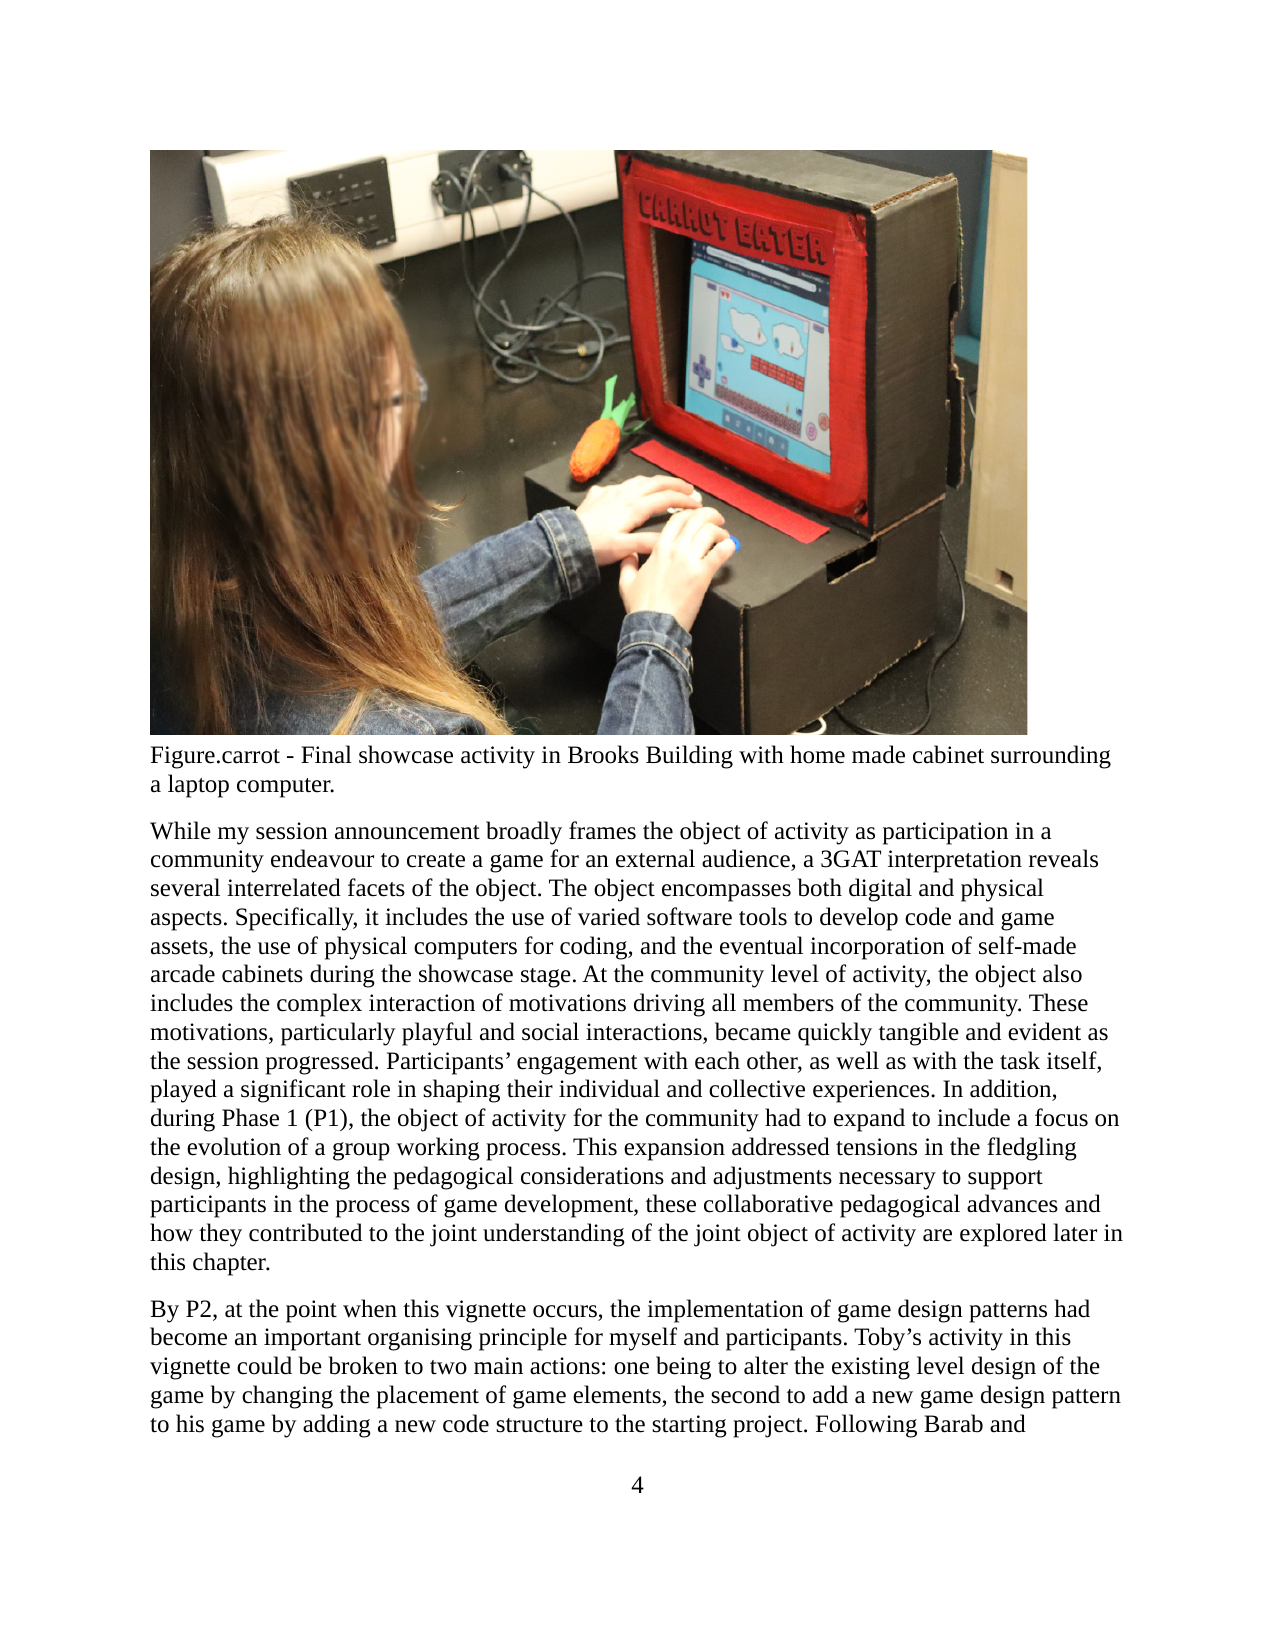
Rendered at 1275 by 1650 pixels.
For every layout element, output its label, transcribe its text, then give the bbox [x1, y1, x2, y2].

text While my session announcement broadly frames the object of activity as participation in a community endeavour to create a game for an external audience, a 3GAT interpretation reveals several interrelated facets of the object. The object encompasses both digital and physical aspects. Specifically, it includes the use of varied software tools to develop code and game assets, the use of physical computers for coding, and the eventual incorporation of self-made arcade cabinets during the showcase stage. At the community level of activity, the object also includes the complex interaction of motivations driving all members of the community. These motivations, particularly playful and social interactions, became quickly tangible and evident as the session progressed. Participants’ engagement with each other, as well as with the task itself, played a significant role in shaping their individual and collective experiences. In addition, during Phase 1 (P1), the object of activity for the community had to expand to include a focus on the evolution of a group working process. This expansion addressed tensions in the fledgling design, highlighting the pedagogical considerations and adjustments necessary to support participants in the process of game development, these collaborative pedagogical advances and how they contributed to the joint understanding of the joint object of activity are explored later in this chapter. [150, 816, 1125, 1276]
picture [150, 150, 1028, 735]
text Figure.carrot - Final showcase activity in Brooks Building with home made cabinet surrounding a laptop computer. [150, 150, 1125, 798]
text By P2, at the point when this vignette occurs, the implementation of game design patterns had become an important organising principle for myself and participants. Toby’s activity in this vignette could be broken to two main actions: one being to alter the existing level design of the game by changing the placement of game elements, the second to add a new game design pattern to his game by adding a new code structure to the starting project. Following Barab and [150, 1294, 1125, 1437]
